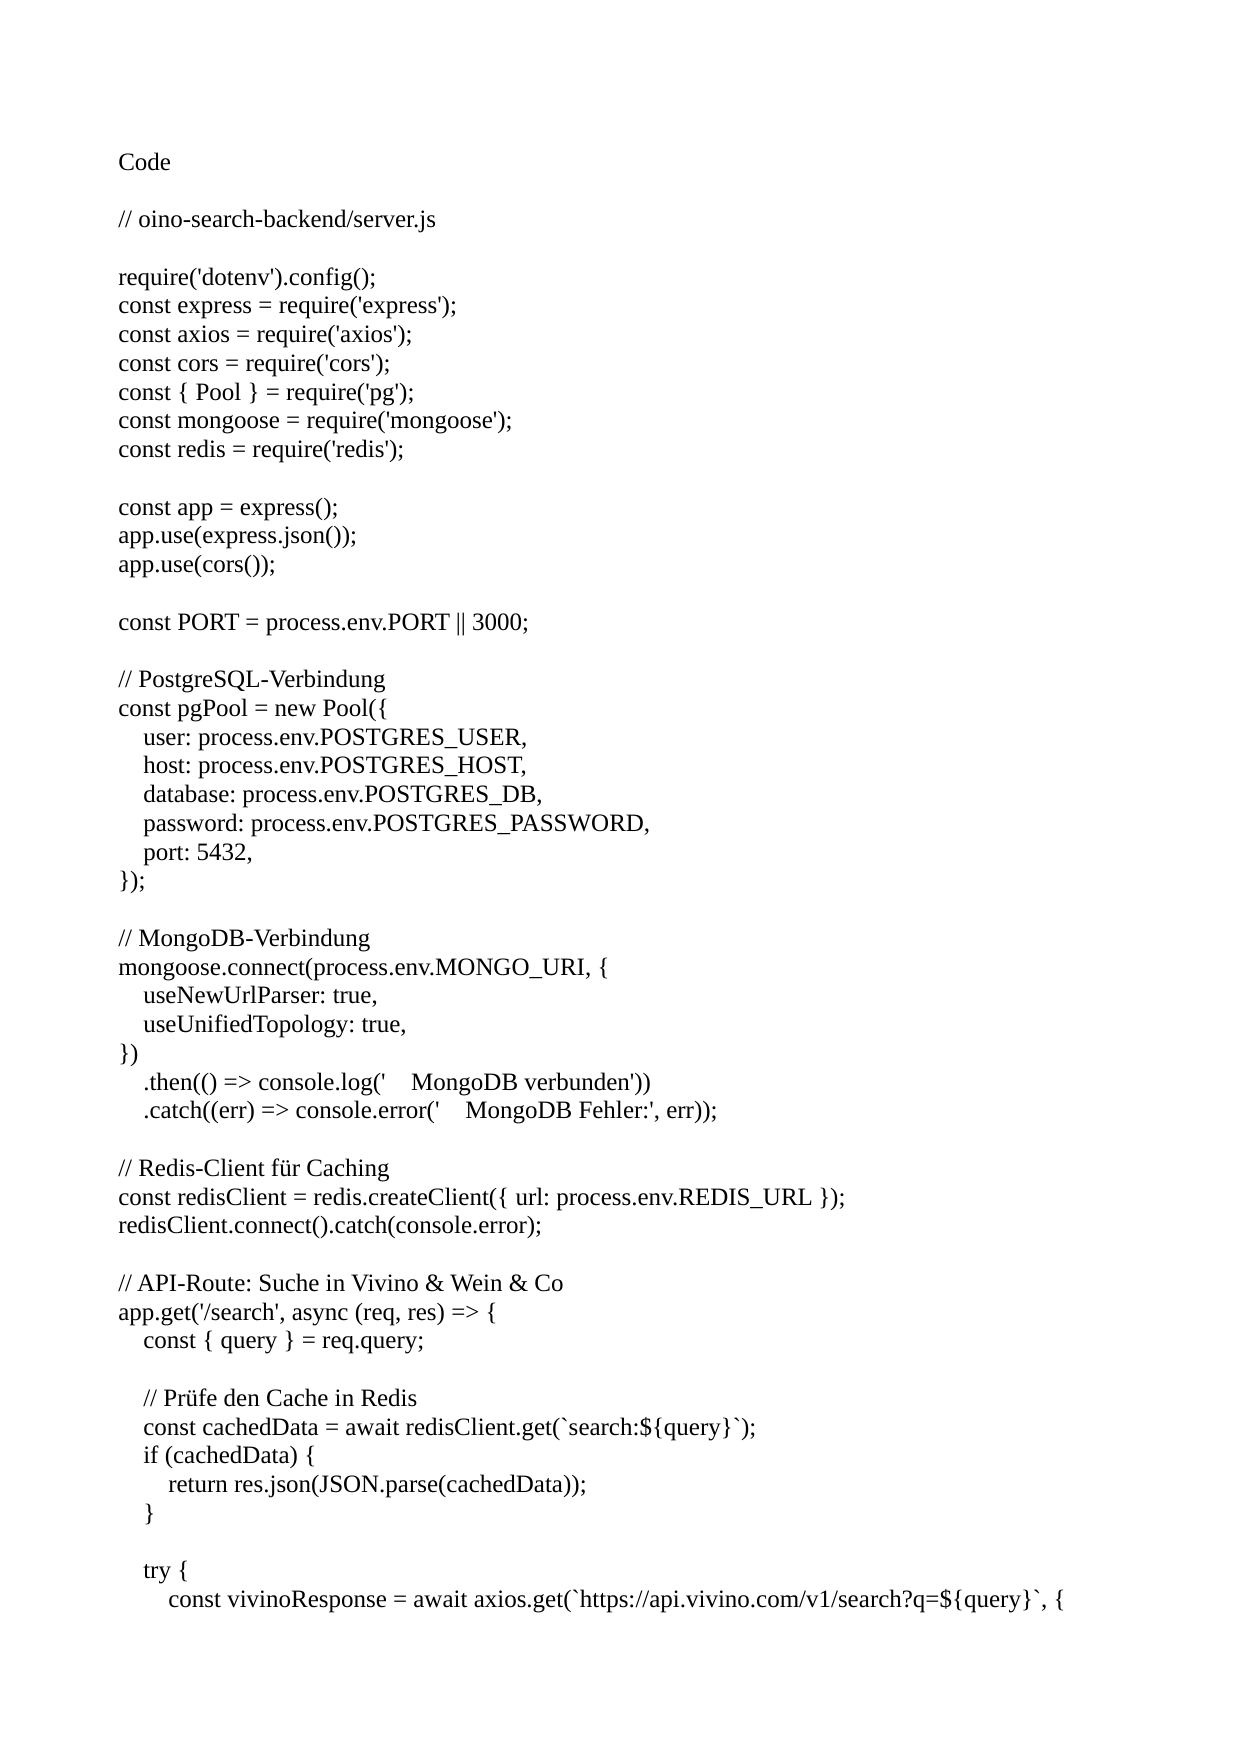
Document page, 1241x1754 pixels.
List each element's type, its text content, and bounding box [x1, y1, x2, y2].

text }) [118, 1038, 1122, 1067]
text database: process.env.POSTGRES_DB, [118, 779, 1122, 808]
text useNewUrlParser: true, [118, 981, 1122, 1009]
text }); [118, 866, 1122, 894]
text app.use(express.json()); [118, 521, 1122, 549]
text const redisClient = redis.createClient({ url: process.env.REDIS_URL }); [118, 1182, 1122, 1211]
text // oino-search-backend/server.js [118, 204, 1122, 233]
text app.use(cors()); [118, 549, 1122, 578]
text useUnifiedTopology: true, [118, 1009, 1122, 1038]
text const { query } = req.query; [118, 1326, 1122, 1354]
text const pgPool = new Pool({ [118, 693, 1122, 722]
text const cachedData = await redisClient.get(`search:${query}`); [118, 1412, 1122, 1441]
text const app = express(); [118, 492, 1122, 521]
text // PostgreSQL-Verbindung [118, 664, 1122, 693]
text const vivinoResponse = await axios.get(`https://api.vivino.com/v1/search?q=${query}`, { [118, 1584, 1122, 1613]
text const cors = require('cors'); [118, 348, 1122, 377]
text const express = require('express'); [118, 291, 1122, 319]
text const mongoose = require('mongoose'); [118, 406, 1122, 434]
text // Prüfe den Cache in Redis [118, 1383, 1122, 1412]
text app.get('/search', async (req, res) => { [118, 1297, 1122, 1326]
text .catch((err) => console.error('❌ MongoDB Fehler:', err)); [118, 1096, 1122, 1124]
text const PORT = process.env.PORT || 3000; [118, 607, 1122, 636]
text host: process.env.POSTGRES_HOST, [118, 751, 1122, 779]
text require('dotenv').config(); [118, 262, 1122, 291]
text const { Pool } = require('pg'); [118, 377, 1122, 406]
text user: process.env.POSTGRES_USER, [118, 722, 1122, 751]
text // MongoDB-Verbindung [118, 923, 1122, 952]
text const redis = require('redis'); [118, 434, 1122, 463]
text .then(() => console.log('✅ MongoDB verbunden')) [118, 1067, 1122, 1096]
text try { [118, 1556, 1122, 1584]
text port: 5432, [118, 837, 1122, 866]
text Code [118, 147, 1122, 176]
text // API-Route: Suche in Vivino & Wein & Co [118, 1268, 1122, 1297]
text password: process.env.POSTGRES_PASSWORD, [118, 808, 1122, 837]
text if (cachedData) { [118, 1441, 1122, 1469]
text mongoose.connect(process.env.MONGO_URI, { [118, 952, 1122, 981]
text redisClient.connect().catch(console.error); [118, 1211, 1122, 1239]
text return res.json(JSON.parse(cachedData)); [118, 1469, 1122, 1498]
text // Redis-Client für Caching [118, 1153, 1122, 1182]
text const axios = require('axios'); [118, 319, 1122, 348]
text } [118, 1498, 1122, 1527]
